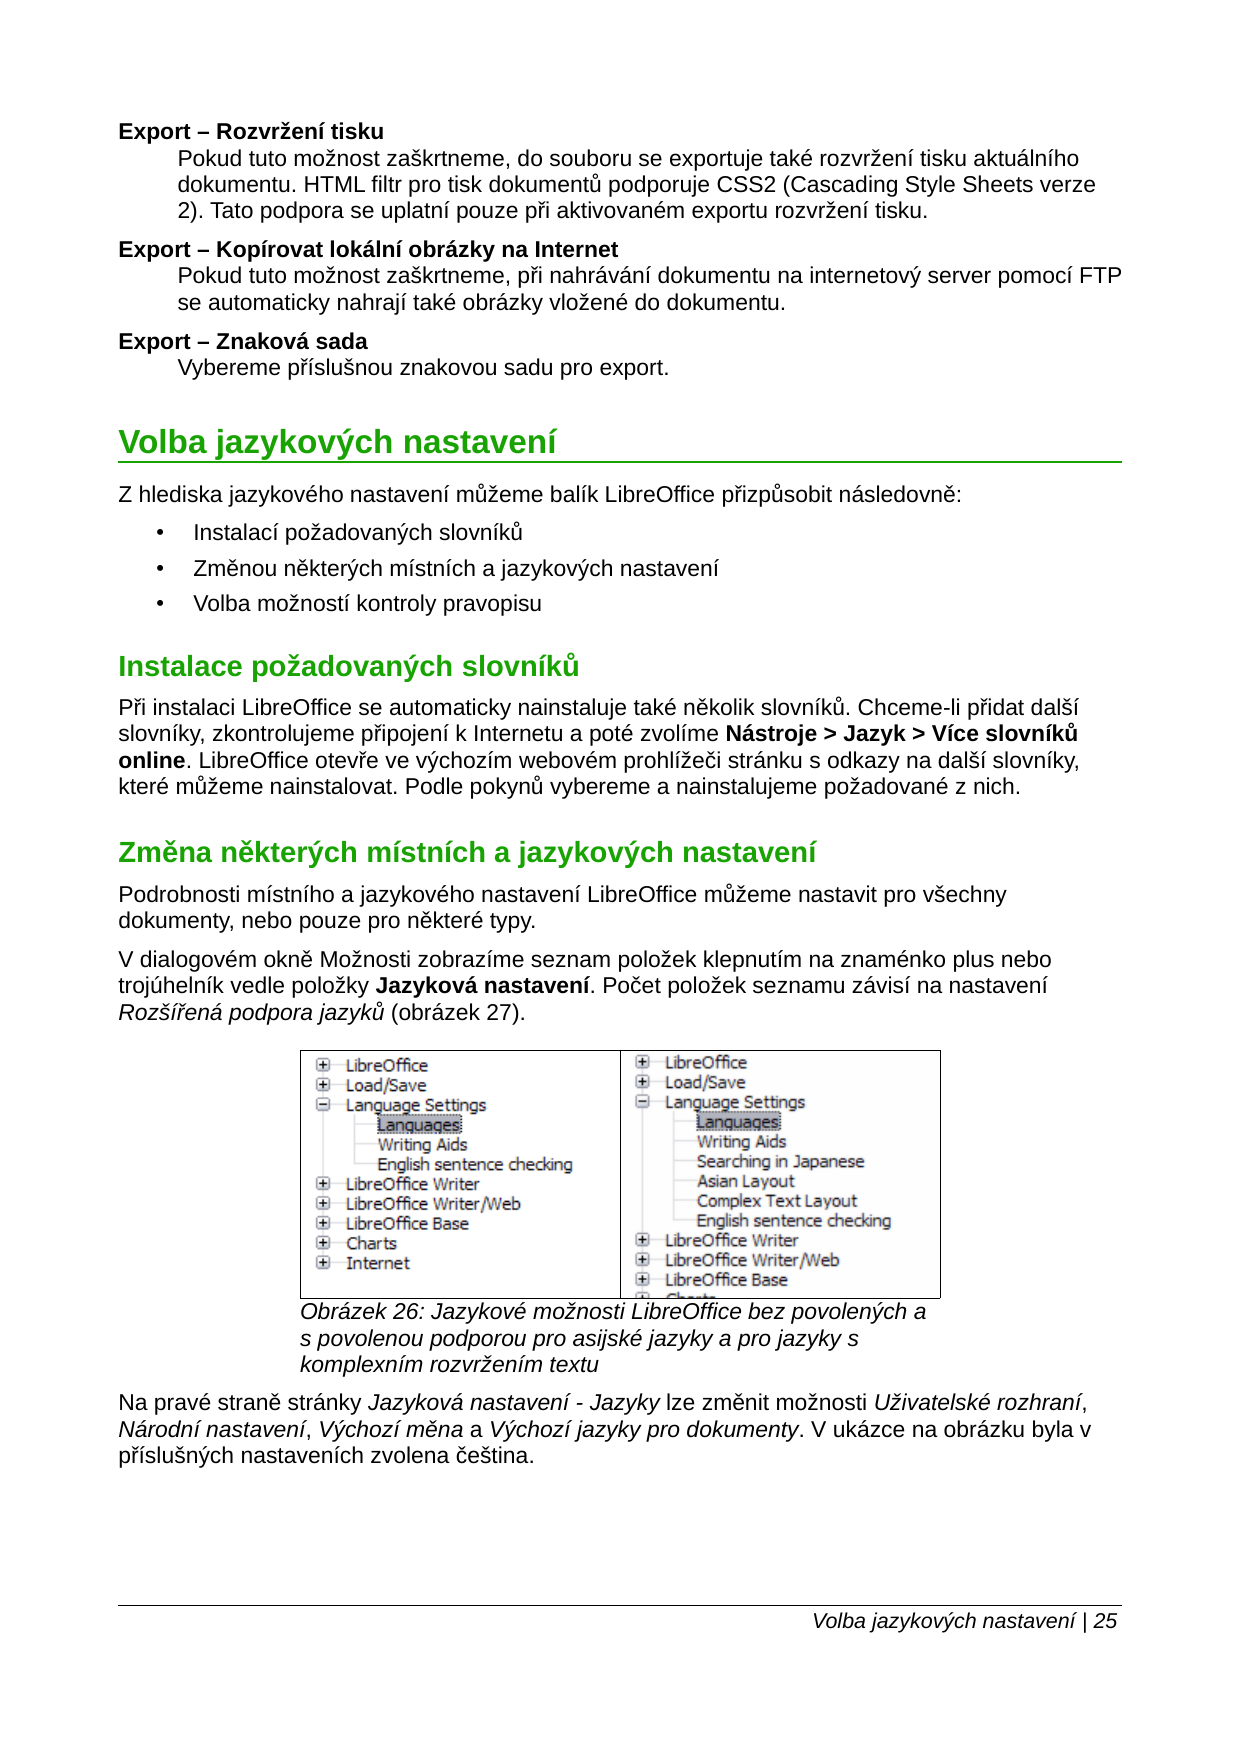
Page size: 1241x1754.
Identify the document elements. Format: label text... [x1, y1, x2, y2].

list Změnou některých místních a jazykových nastavení [156, 554, 1122, 581]
picture [301, 1051, 620, 1298]
text Pokud tuto možnost zaškrtneme, do souboru se exportuje také rozvržení tisku aktuálního dokumentu. HTML filtr pro tisk dokumentů podporuje CSS2 (Cascading Style Sheets verze 2). Tato podpora se uplatní pouze při aktivovaném exportu rozvržení tisku. [177, 144, 1122, 223]
text Podrobnosti místního a jazykového nastavení LibreOffice můžeme nastavit pro všechny dokumenty, nebo pouze pro některé typy. [118, 881, 1122, 933]
text Export – Rozvržení tisku [118, 118, 1122, 144]
subtitle Instalace požadovaných slovníků [118, 649, 1122, 682]
text Export – Znaková sada [118, 328, 1122, 354]
text Z hlediska jazykového nastavení můžeme balík LibreOffice přizpůsobit následovně: [118, 481, 1122, 507]
list Volba možností kontroly pravopisu [156, 590, 1122, 616]
text Na pravé straně stránky Jazyková nastavení - Jazyky lze změnit možnosti Uživatelské rozhraní, Národní nastavení, Výchozí měna a Výchozí jazyky pro dokumenty. V ukázce na obrázku byla v příslušných nastaveních zvolena čeština. [118, 1389, 1122, 1468]
text Pokud tuto možnost zaškrtneme, při nahrávání dokumentu na internetový server pomocí FTP se automaticky nahrají také obrázky vložené do dokumentu. [177, 262, 1122, 315]
text Obrázek 26: Jazykové možnosti LibreOffice bez povolených a s povolenou podporou pro asijské jazyky a pro jazyky s komplexním rozvržením textu [300, 1299, 940, 1377]
list Instalací požadovaných slovníků [156, 519, 1122, 546]
subtitle Změna některých místních a jazykových nastavení [118, 836, 1122, 869]
picture [621, 1051, 940, 1298]
text V dialogovém okně Možnosti zobrazíme seznam položek klepnutím na znaménko plus nebo trojúhelník vedle položky Jazyková nastavení. Počet položek seznamu závisí na nastavení Rozšířená podpora jazyků (obrázek 27). [118, 946, 1122, 1025]
text Vybereme příslušnou znakovou sadu pro export. [177, 354, 1122, 380]
text Export – Kopírovat lokální obrázky na Internet [118, 236, 1122, 262]
text Při instalaci LibreOffice se automaticky nainstaluje také několik slovníků. Chceme-li přidat další slovníky, zkontrolujeme připojení k Internetu a poté zvolíme Nástroje > Jazyk > Více slovníků online. LibreOffice otevře ve výchozím webovém prohlížeči stránku s odkazy na další slovníky, které můžeme nainstalovat. Podle pokynů vybereme a nainstalujeme požadované z nich. [118, 694, 1122, 799]
subtitle Volba jazykových nastavení [118, 422, 1122, 461]
